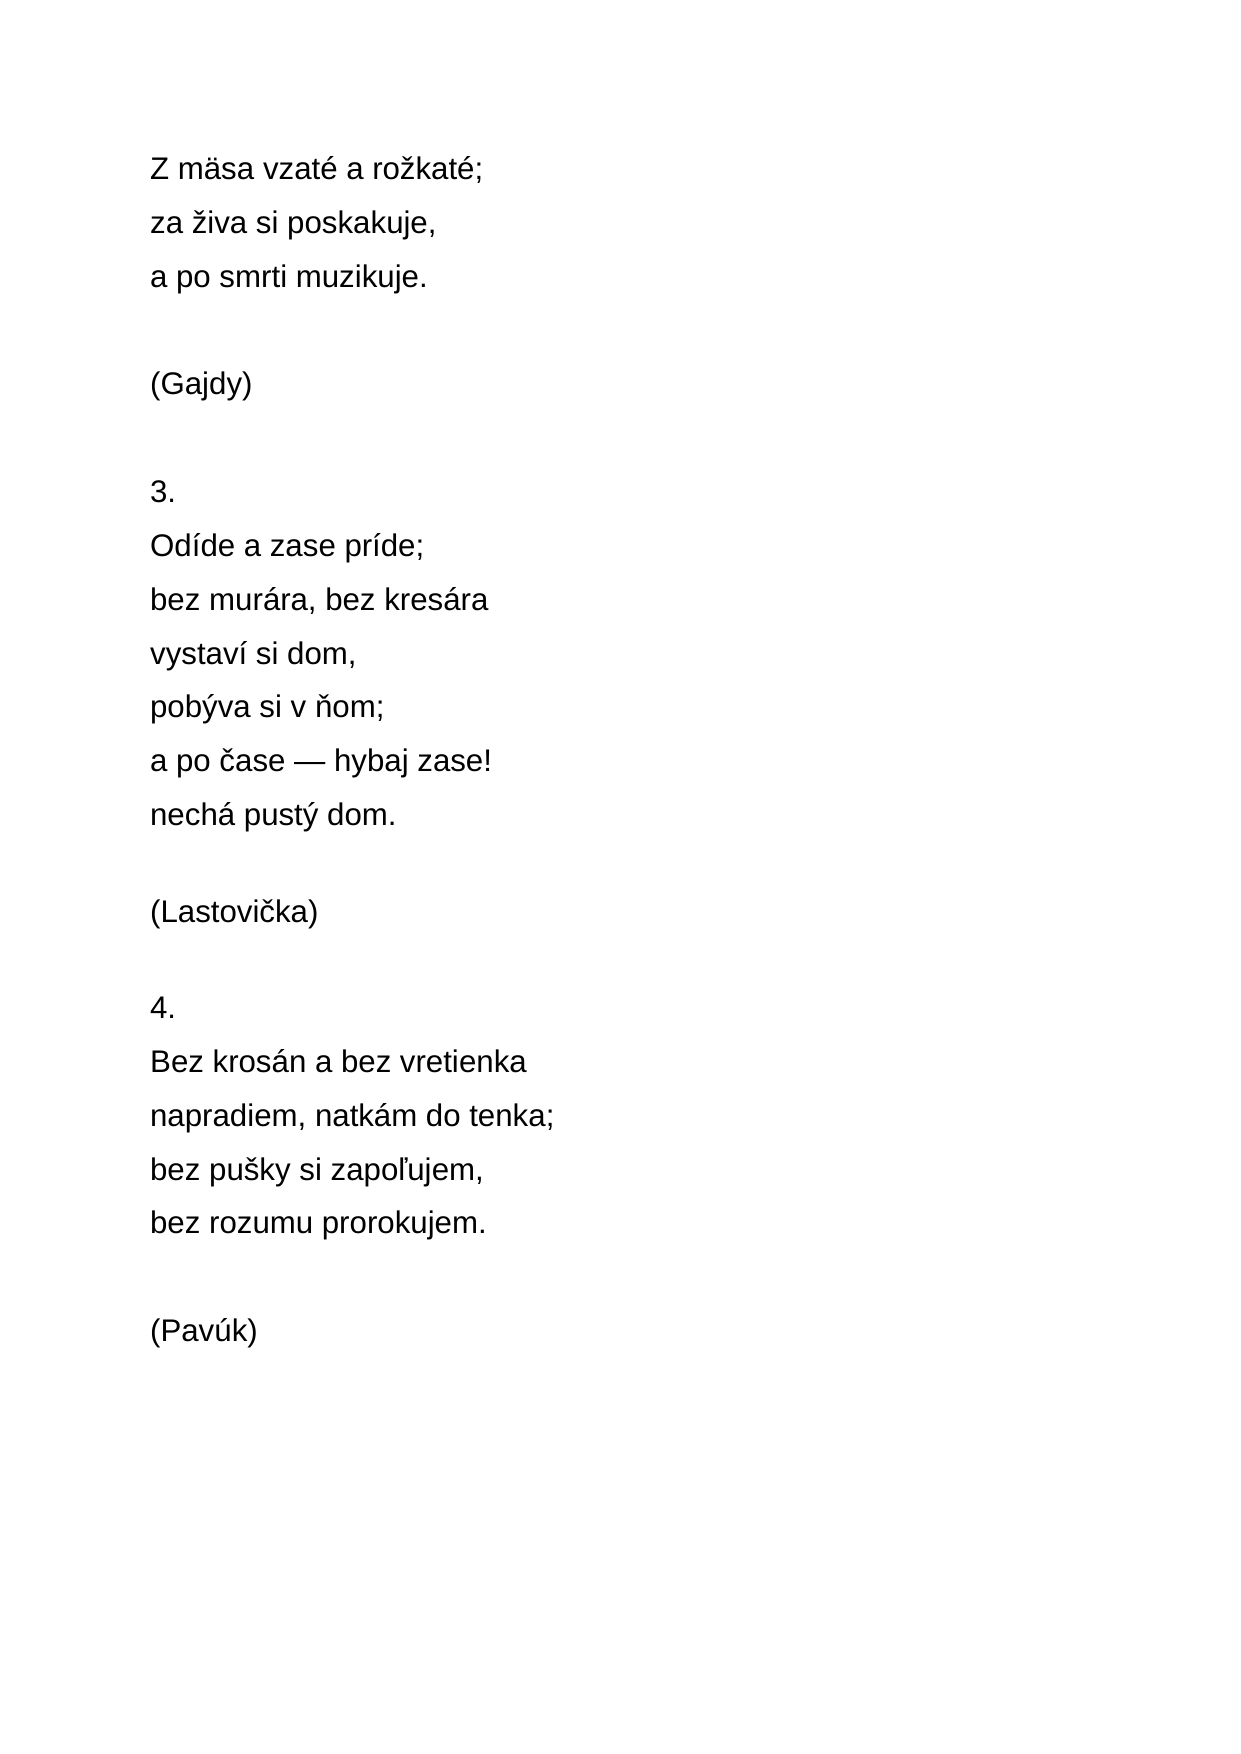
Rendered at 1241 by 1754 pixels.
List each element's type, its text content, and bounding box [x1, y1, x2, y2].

text napradiem, natkám do tenka; [150, 1097, 1091, 1133]
text bez murára, bez kresára [150, 581, 1091, 617]
text (Pavúk) [150, 1312, 1091, 1348]
text vystaví si dom, [150, 635, 1091, 671]
text bez rozumu prorokujem. [150, 1204, 1091, 1240]
text a po čase — hybaj zase! [150, 742, 1091, 778]
text Z mäsa vzaté a rožkaté; [150, 150, 1091, 186]
text pobýva si v ňom; [150, 688, 1091, 724]
text bez pušky si zapoľujem, [150, 1151, 1091, 1186]
text 3. [150, 473, 1091, 509]
subtitle 4. [150, 989, 1091, 1025]
text nechá pustý dom. [150, 796, 1091, 832]
text za živa si poskakuje, [150, 204, 1091, 240]
text a po smrti muzikuje. [150, 258, 1091, 294]
text (Gajdy) [150, 365, 1091, 401]
text Bez krosán a bez vretienka [150, 1043, 1091, 1079]
text (Lastovička) [150, 893, 1091, 928]
text Odíde a zase príde; [150, 527, 1091, 563]
